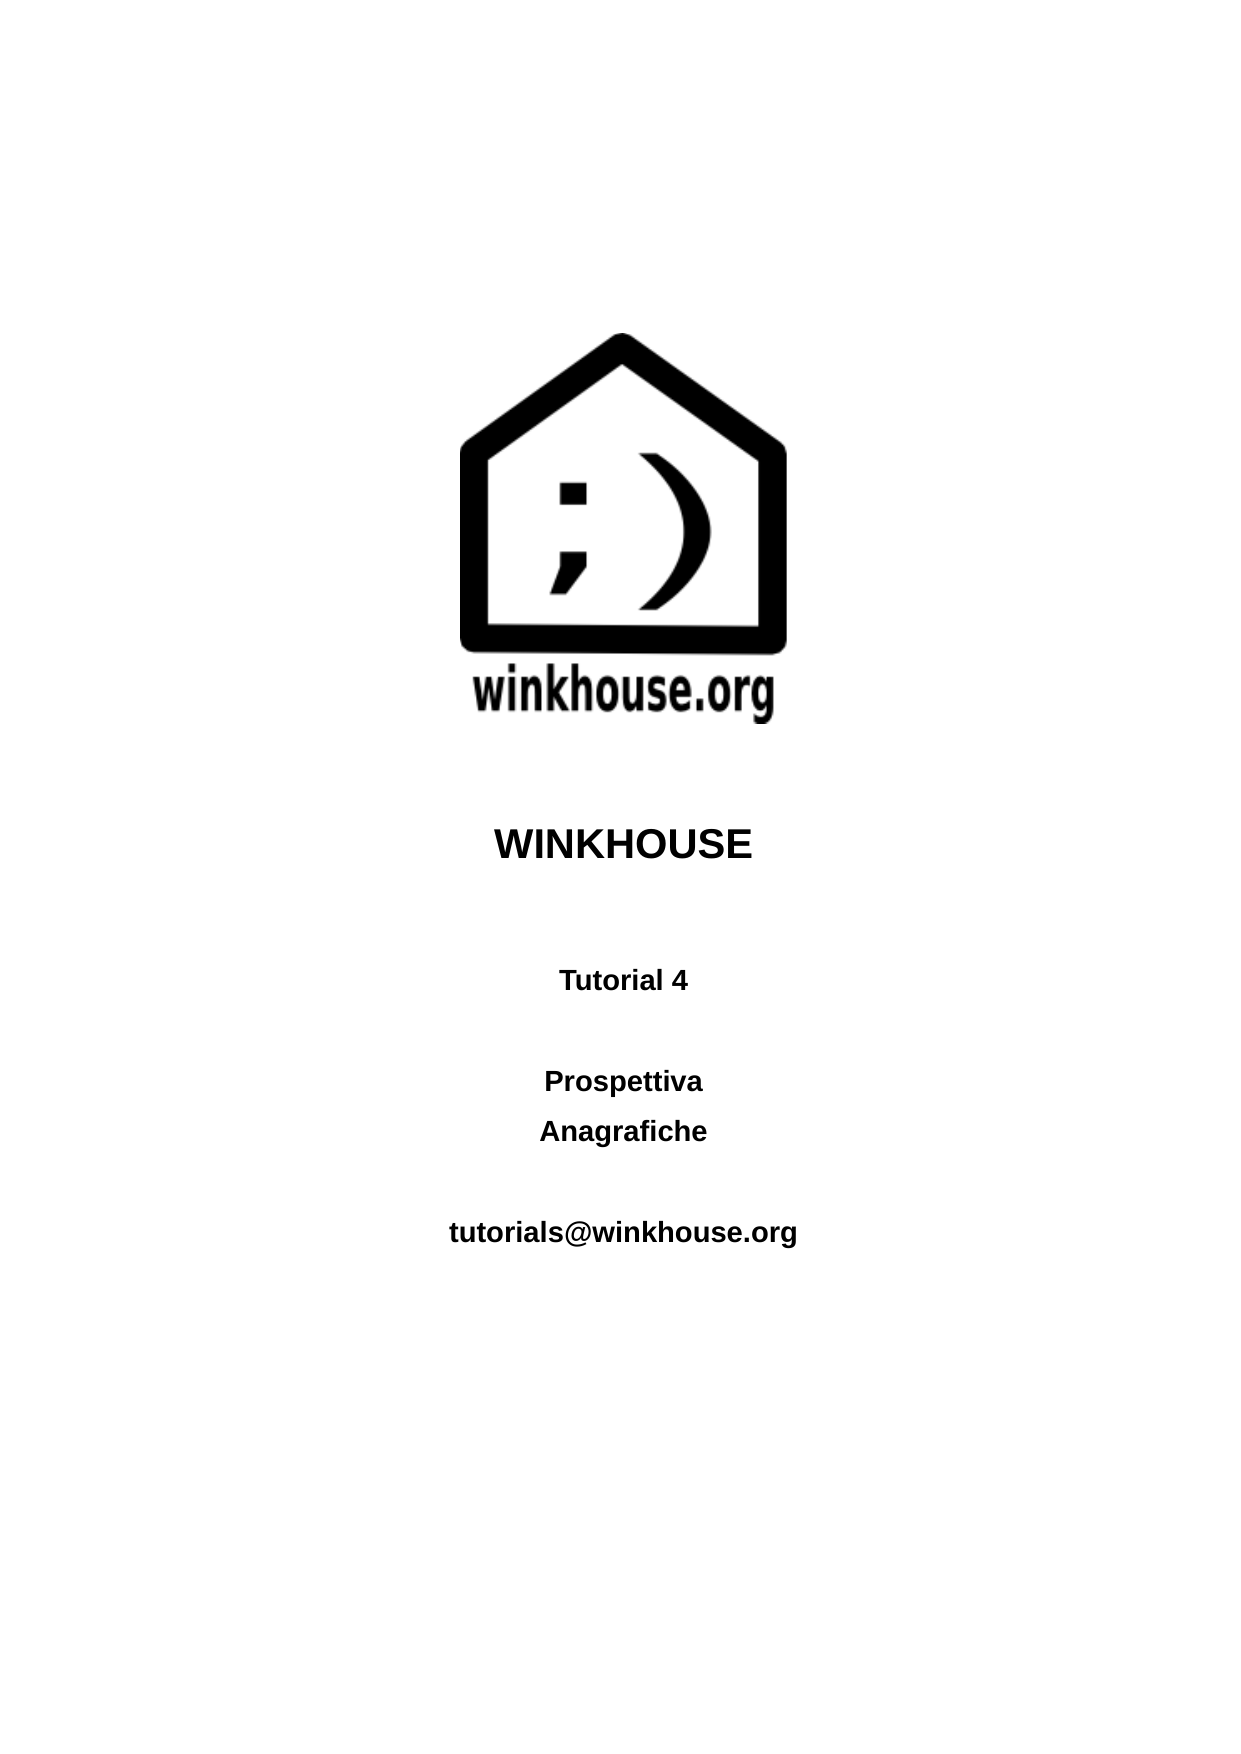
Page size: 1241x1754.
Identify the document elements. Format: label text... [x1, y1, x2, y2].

text WINKHOUSE [64, 819, 1183, 867]
text Tutorial 4 [64, 963, 1183, 997]
text Prospettiva [64, 1064, 1183, 1097]
text Anagrafiche [64, 1114, 1183, 1148]
text tutorials@winkhouse.org [64, 1215, 1183, 1248]
picture [460, 333, 787, 724]
